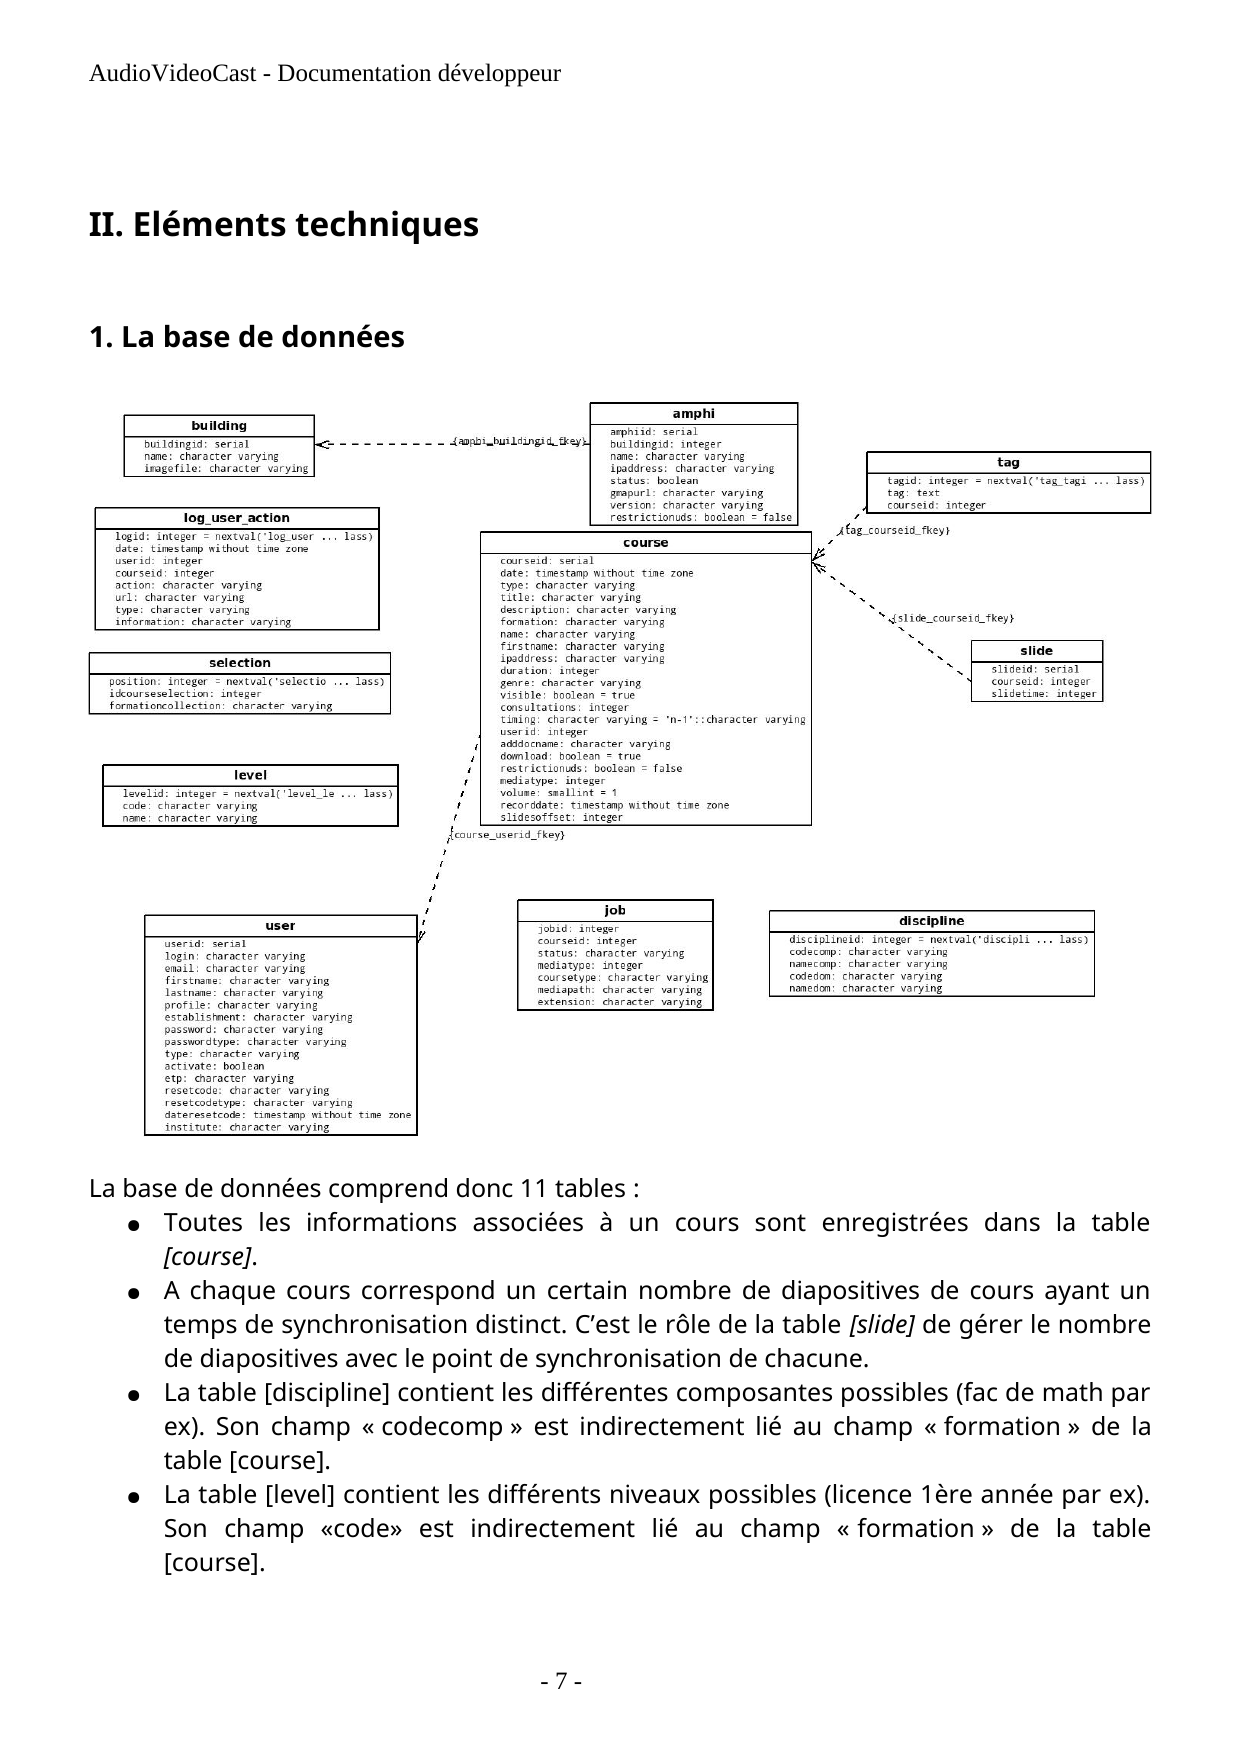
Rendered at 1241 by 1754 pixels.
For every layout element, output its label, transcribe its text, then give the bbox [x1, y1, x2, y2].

text La base de données comprend donc 11 tables : [88, 1170, 1152, 1204]
list La table [discipline] contient les différentes composantes possibles (fac de math par ex). Son champ « codecomp » est indirectement lié au champ « formation » de la table [course]. [126, 1374, 1152, 1477]
subtitle II. Eléments techniques [88, 201, 1152, 247]
subtitle 1. La base de données [88, 316, 1152, 356]
list La table [level] contient les différents niveaux possibles (licence 1ère année par ex). Son champ «code» est indirectement lié au champ « formation » de la table [course]. [126, 1477, 1152, 1579]
list A chaque cours correspond un certain nombre de diapositives de cours ayant un temps de synchronisation distinct. C’est le rôle de la table [slide] de gérer le nombre de diapositives avec le point de synchronisation de chacune. [126, 1272, 1152, 1374]
picture [88, 402, 1152, 1137]
list Toutes les informations associées à un cours sont enregistrées dans la table [course]. [126, 1204, 1152, 1272]
